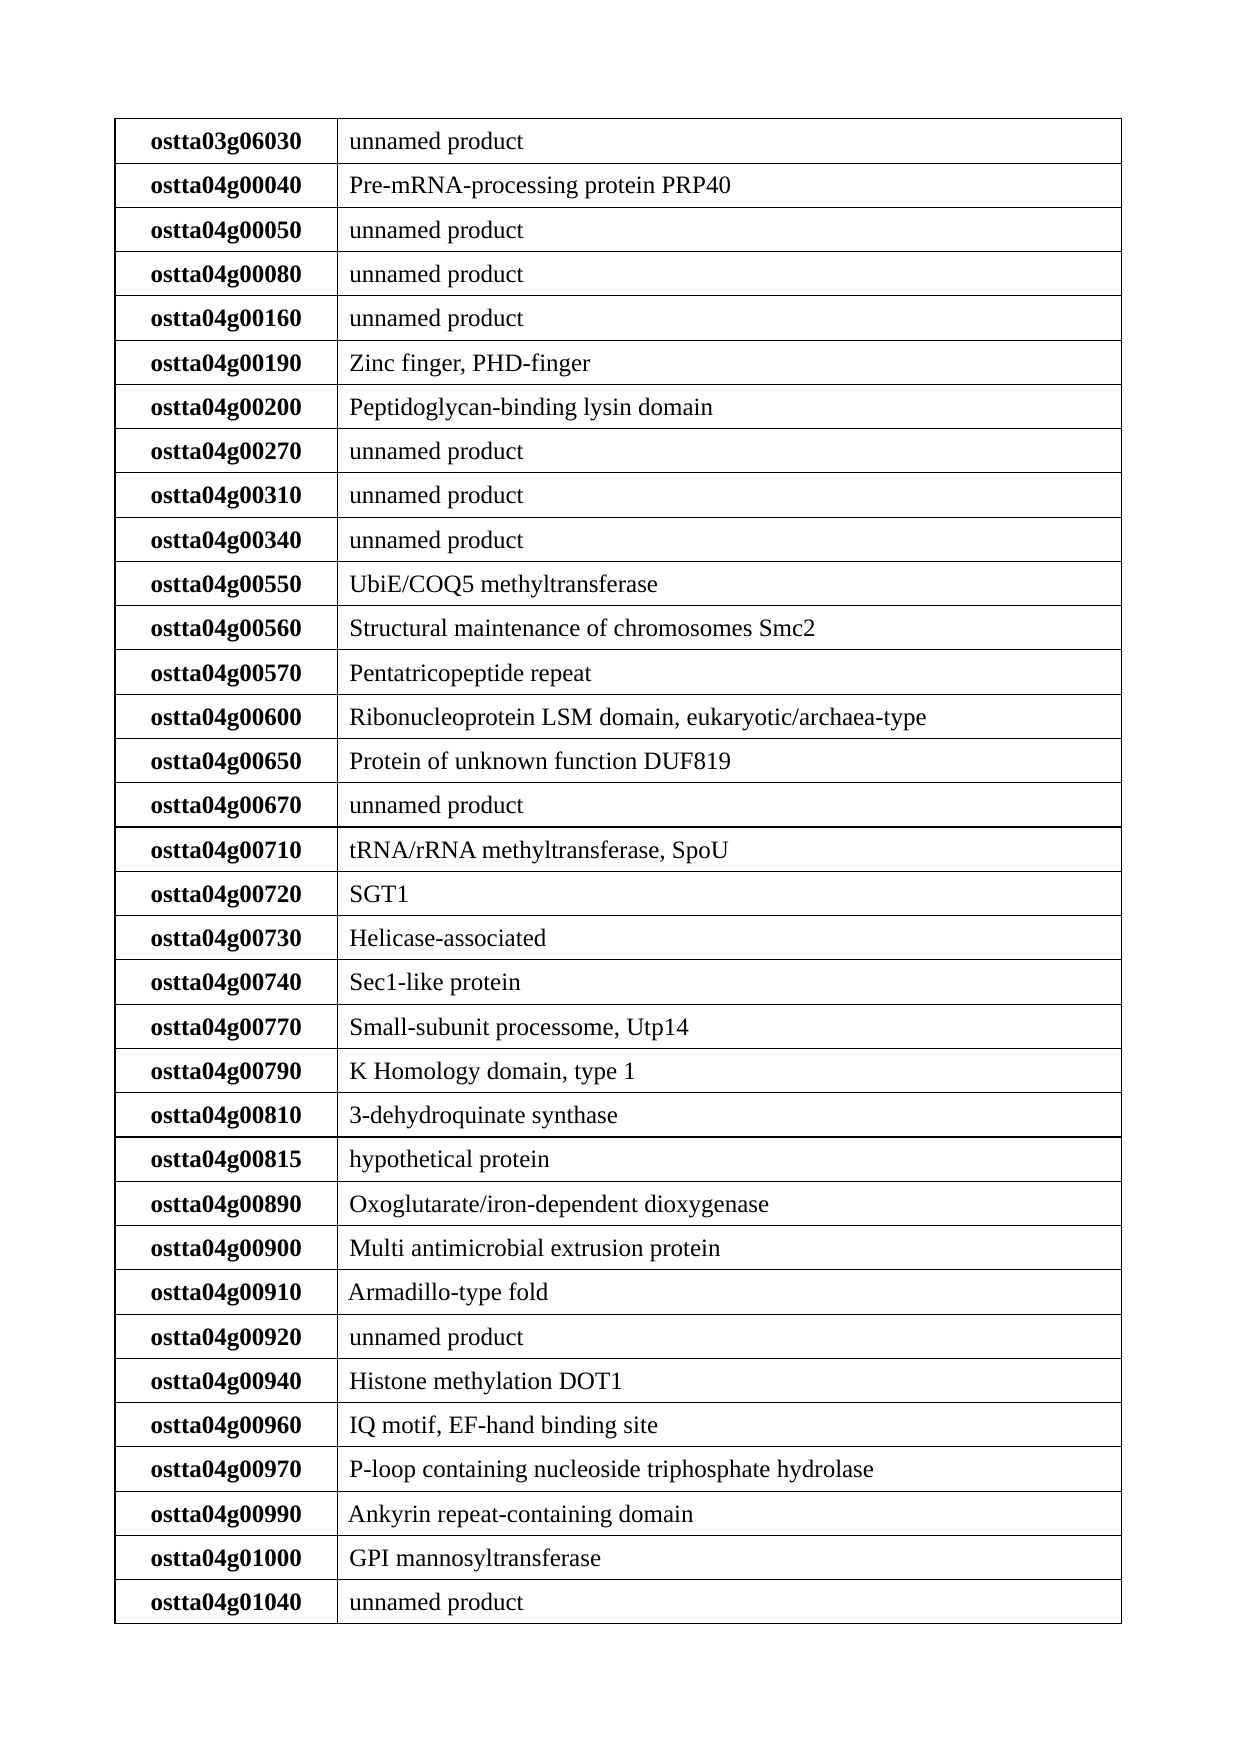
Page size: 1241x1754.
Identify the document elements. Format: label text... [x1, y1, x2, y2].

table_cell [1122, 1535, 1240, 1579]
table_cell IQ motif, EF-hand binding site [338, 1403, 1121, 1446]
table_cell [1122, 517, 1240, 561]
table_cell unnamed product [338, 119, 1121, 162]
table_cell ostta04g00910 [116, 1270, 337, 1313]
table_cell ostta04g00710 [116, 828, 337, 871]
table_cell Pre-mRNA-processing protein PRP40 [338, 164, 1121, 207]
table_cell GPI mannosyltransferase [338, 1536, 1121, 1579]
table_cell Structural maintenance of chromosomes Smc2 [338, 606, 1121, 649]
table_cell 3-dehydroquinate synthase [338, 1093, 1121, 1136]
table_cell SGT1 [338, 872, 1121, 915]
table_cell ostta04g00970 [116, 1447, 337, 1491]
table_cell Pentatricopeptide repeat [338, 650, 1121, 694]
table_cell [1122, 561, 1240, 605]
table_cell [1122, 782, 1240, 826]
table_cell ostta04g00080 [116, 252, 337, 295]
table_cell Armadillo-type fold [338, 1270, 1121, 1313]
table_cell Zinc finger, PHD-finger [338, 341, 1121, 384]
table_cell ostta04g01040 [116, 1580, 337, 1623]
table_cell ostta04g00990 [116, 1492, 337, 1535]
table_cell [1122, 1402, 1240, 1446]
table_cell [1122, 826, 1240, 871]
table_cell ostta03g06030 [116, 119, 337, 162]
table_cell P-loop containing nucleoside triphosphate hydrolase [338, 1447, 1121, 1491]
table_cell Small-subunit processome, Utp14 [338, 1005, 1121, 1048]
table_cell ostta04g00340 [116, 518, 337, 561]
table_cell [1122, 295, 1240, 339]
table_cell ostta04g00920 [116, 1315, 337, 1358]
table_cell [1122, 915, 1240, 959]
table_cell ostta04g00200 [116, 385, 337, 428]
table_cell ostta04g00650 [116, 739, 337, 782]
table_cell Ribonucleoprotein LSM domain, eukaryotic/archaea-type [338, 695, 1121, 738]
table_cell unnamed product [338, 783, 1121, 826]
table_cell ostta04g00790 [116, 1049, 337, 1092]
table_cell Peptidoglycan-binding lysin domain [338, 385, 1121, 428]
table_cell ostta04g00720 [116, 872, 337, 915]
table_cell ostta04g00270 [116, 429, 337, 472]
table_cell ostta04g00160 [116, 296, 337, 339]
table_cell [1122, 118, 1240, 162]
table_cell ostta04g00890 [116, 1182, 337, 1225]
table_cell [1122, 1491, 1240, 1535]
table_cell ostta04g00190 [116, 341, 337, 384]
table_cell ostta04g00815 [116, 1138, 337, 1181]
table_cell [1122, 1225, 1240, 1269]
table_cell [1122, 871, 1240, 915]
table_cell Multi antimicrobial extrusion protein [338, 1226, 1121, 1269]
table_cell [1122, 649, 1240, 694]
table_cell K Homology domain, type 1 [338, 1049, 1121, 1092]
table_cell ostta04g00050 [116, 208, 337, 251]
table_cell [1122, 1181, 1240, 1225]
table_cell [1122, 605, 1240, 649]
table_cell ostta04g00960 [116, 1403, 337, 1446]
table_cell ostta04g01000 [116, 1536, 337, 1579]
table_cell ostta04g00040 [116, 164, 337, 207]
table_cell UbiE/COQ5 methyltransferase [338, 562, 1121, 605]
table_cell ostta04g00810 [116, 1093, 337, 1136]
table_cell Protein of unknown function DUF819 [338, 739, 1121, 782]
table_cell ostta04g00550 [116, 562, 337, 605]
table_cell [1122, 959, 1240, 1003]
table_cell unnamed product [338, 1315, 1121, 1358]
table_cell Sec1-like protein [338, 960, 1121, 1003]
table_cell [1122, 1048, 1240, 1092]
table_cell ostta04g00940 [116, 1359, 337, 1402]
table_cell [1122, 1358, 1240, 1402]
table_cell [1122, 472, 1240, 517]
table_cell Ankyrin repeat-containing domain [338, 1492, 1121, 1535]
table_cell unnamed product [338, 1580, 1121, 1623]
table_cell ostta04g00730 [116, 916, 337, 959]
table_cell Histone methylation DOT1 [338, 1359, 1121, 1402]
table_cell [1122, 1446, 1240, 1491]
table_cell [1122, 428, 1240, 472]
table_cell [1122, 694, 1240, 738]
table_cell Oxoglutarate/iron-dependent dioxygenase [338, 1182, 1121, 1225]
table_cell unnamed product [338, 296, 1121, 339]
table_cell [1122, 1004, 1240, 1048]
table_cell [1122, 1314, 1240, 1358]
table_cell ostta04g00600 [116, 695, 337, 738]
table_cell ostta04g00310 [116, 473, 337, 517]
table_cell ostta04g00560 [116, 606, 337, 649]
table_cell [1122, 738, 1240, 782]
table_cell ostta04g00900 [116, 1226, 337, 1269]
table_cell [1122, 163, 1240, 207]
table_cell unnamed product [338, 473, 1121, 517]
table_cell ostta04g00740 [116, 960, 337, 1003]
table_cell unnamed product [338, 208, 1121, 251]
table_cell tRNA/rRNA methyltransferase, SpoU [338, 828, 1121, 871]
table_cell unnamed product [338, 518, 1121, 561]
table_cell [1122, 1136, 1240, 1181]
table_cell hypothetical protein [338, 1138, 1121, 1181]
table_cell [1122, 207, 1240, 251]
table_cell ostta04g00670 [116, 783, 337, 826]
table_cell unnamed product [338, 252, 1121, 295]
table_cell [1122, 1092, 1240, 1136]
table_cell Helicase-associated [338, 916, 1121, 959]
table_cell ostta04g00570 [116, 650, 337, 694]
table_cell [1122, 251, 1240, 295]
table_cell [1122, 340, 1240, 384]
table_cell [1122, 1579, 1240, 1623]
table_cell [1122, 1269, 1240, 1313]
table_cell [1122, 384, 1240, 428]
table_cell unnamed product [338, 429, 1121, 472]
table_cell ostta04g00770 [116, 1005, 337, 1048]
